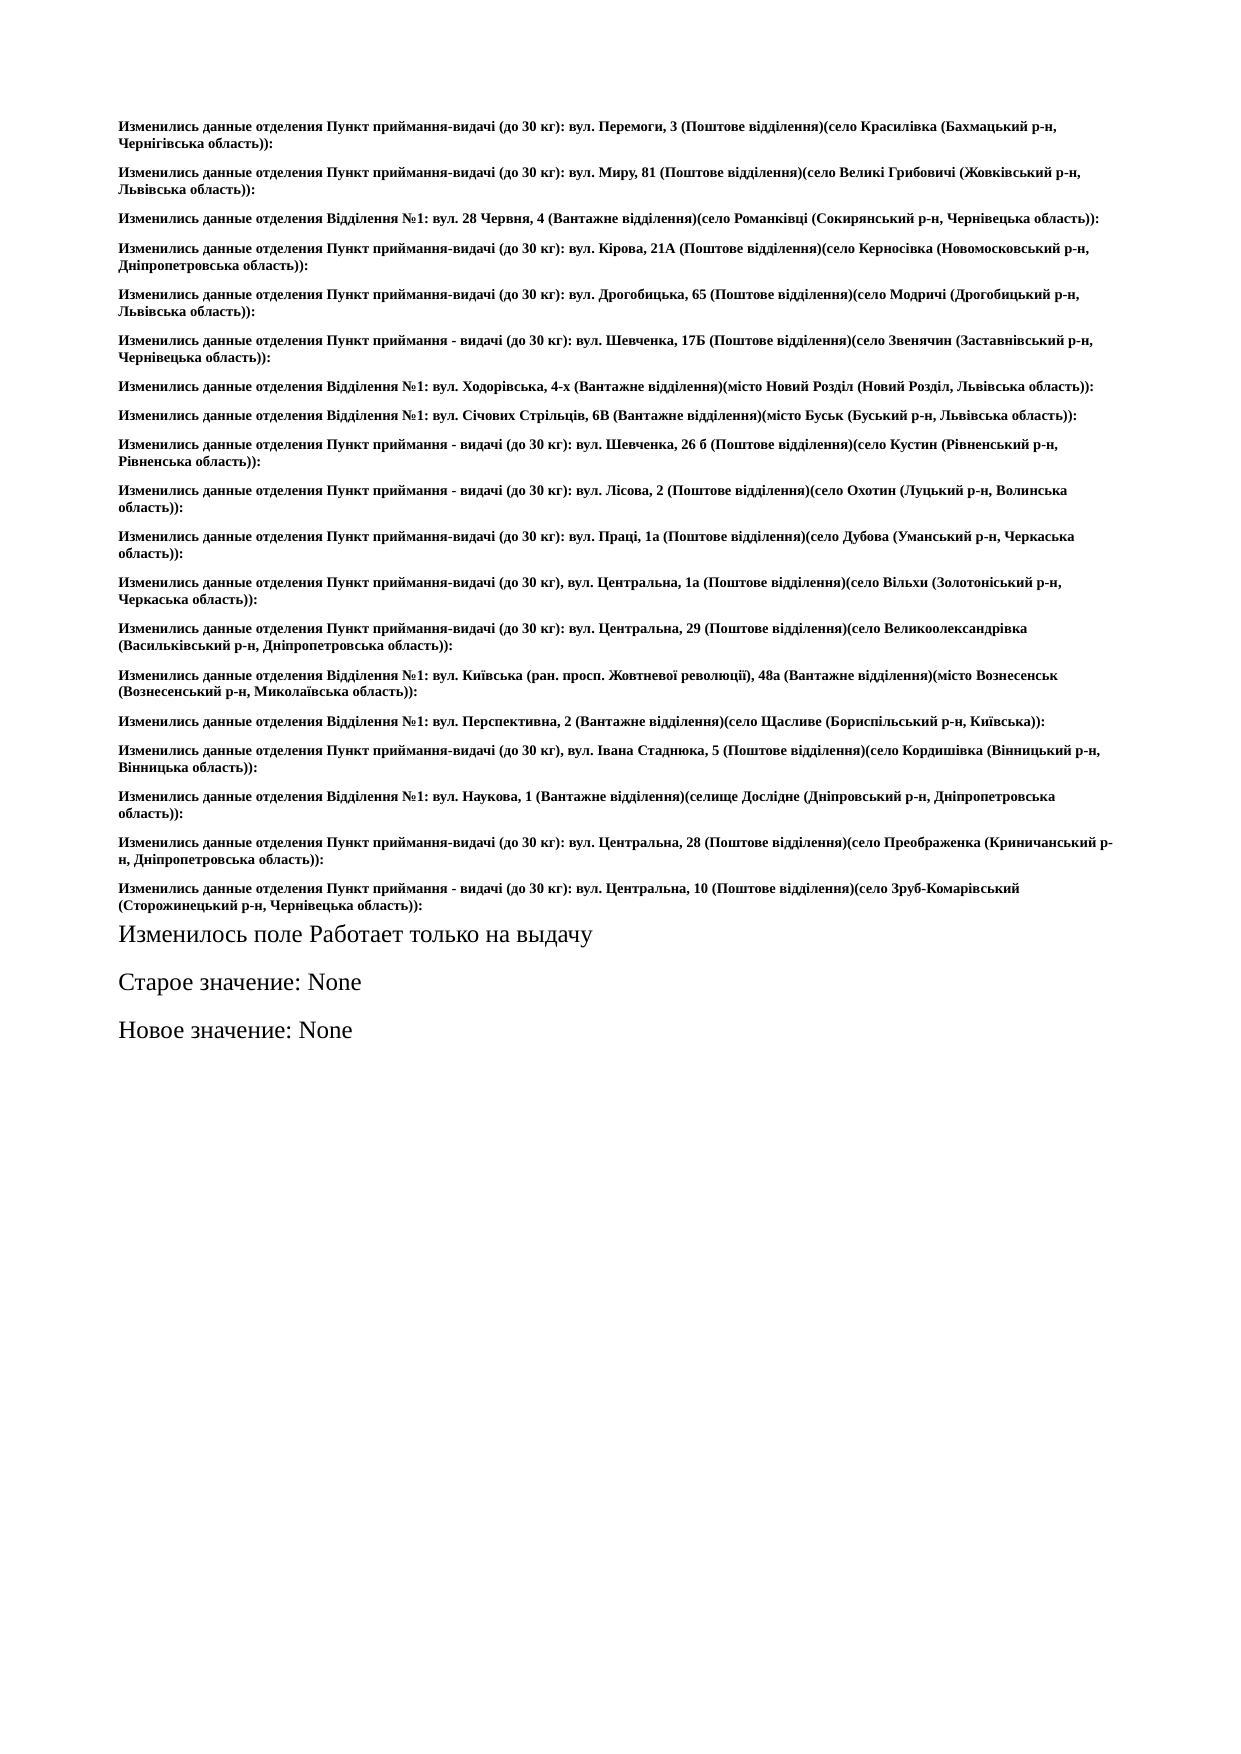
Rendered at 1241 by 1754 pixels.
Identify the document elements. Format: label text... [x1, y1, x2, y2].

text Старое значение: None [118, 967, 1122, 996]
subtitle Изменились данные отделения Пункт приймання-видачі (до 30 кг): вул. Дрогобицька, 65 (Поштове відділення)(село Модричі (Дрогобицький р-н, Львівська область)): [118, 286, 1122, 319]
text Изменилось поле Работает только на выдачу [118, 919, 1122, 948]
subtitle Изменились данные отделения Пункт приймання-видачі (до 30 кг): вул. Центральна, 29 (Поштове відділення)(село Великоолександрівка (Васильківський р-н, Дніпропетровська область)): [118, 620, 1122, 654]
subtitle Изменились данные отделения Відділення №1: вул. Київська (ран. просп. Жовтневої революції), 48а (Вантажне відділення)(місто Вознесенськ (Вознесенський р-н, Миколаївська область)): [118, 666, 1122, 700]
subtitle Изменились данные отделения Відділення №1: вул. Перспективна, 2 (Вантажне відділення)(село Щасливе (Бориспільський р-н, Київська)): [118, 712, 1122, 729]
subtitle Изменились данные отделения Пункт приймання-видачі (до 30 кг): вул. Праці, 1а (Поштове відділення)(село Дубова (Уманський р-н, Черкаська область)): [118, 528, 1122, 562]
subtitle Изменились данные отделения Пункт приймання-видачі (до 30 кг): вул. Миру, 81 (Поштове відділення)(село Великі Грибовичі (Жовківський р-н, Львівська область)): [118, 164, 1122, 198]
subtitle Изменились данные отделения Пункт приймання - видачі (до 30 кг): вул. Шевченка, 17Б (Поштове відділення)(село Звенячин (Заставнівський р-н, Чернівецька область)): [118, 332, 1122, 365]
subtitle Изменились данные отделения Відділення №1: вул. Ходорівська, 4-х (Вантажне відділення)(місто Новий Розділ (Новий Розділ, Львівська область)): [118, 378, 1122, 394]
subtitle Изменились данные отделения Пункт приймання - видачі (до 30 кг): вул. Центральна, 10 (Поштове відділення)(село Зруб-Комарівський (Сторожинецький р-н, Чернівецька область)): [118, 880, 1122, 913]
subtitle Изменились данные отделения Пункт приймання - видачі (до 30 кг): вул. Лісова, 2 (Поштове відділення)(село Охотин (Луцький р-н, Волинська область)): [118, 482, 1122, 516]
subtitle Изменились данные отделения Відділення №1: вул. Наукова, 1 (Вантажне відділення)(селище Дослідне (Дніпровський р-н, Дніпропетровська область)): [118, 788, 1122, 821]
subtitle Изменились данные отделения Пункт приймання-видачі (до 30 кг): вул. Центральна, 28 (Поштове відділення)(село Преображенка (Криничанський р-н, Дніпропетровська область)): [118, 834, 1122, 867]
subtitle Изменились данные отделения Пункт приймання-видачі (до 30 кг), вул. Івана Стаднюка, 5 (Поштове відділення)(село Кордишівка (Вінницький р-н, Вінницька область)): [118, 742, 1122, 775]
subtitle Изменились данные отделения Відділення №1: вул. 28 Червня, 4 (Вантажне відділення)(село Романківці (Сокирянський р-н, Чернівецька область)): [118, 210, 1122, 227]
subtitle Изменились данные отделения Пункт приймання-видачі (до 30 кг), вул. Центральна, 1а (Поштове відділення)(село Вільхи (Золотоніський р-н, Черкаська область)): [118, 574, 1122, 608]
subtitle Изменились данные отделения Відділення №1: вул. Січових Стрільців, 6В (Вантажне відділення)(місто Буськ (Буський р-н, Львівська область)): [118, 407, 1122, 424]
subtitle Изменились данные отделения Пункт приймання - видачі (до 30 кг): вул. Шевченка, 26 б (Поштове відділення)(село Кустин (Рівненський р-н, Рівненська область)): [118, 436, 1122, 470]
subtitle Изменились данные отделения Пункт приймання-видачі (до 30 кг): вул. Перемоги, 3 (Поштове відділення)(село Красилівка (Бахмацький р-н, Чернігівська область)): [118, 118, 1122, 152]
text Новое значение: None [118, 1015, 1122, 1043]
subtitle Изменились данные отделения Пункт приймання-видачі (до 30 кг): вул. Кірова, 21А (Поштове відділення)(село Керносівка (Новомосковський р-н, Дніпропетровська область)): [118, 239, 1122, 273]
